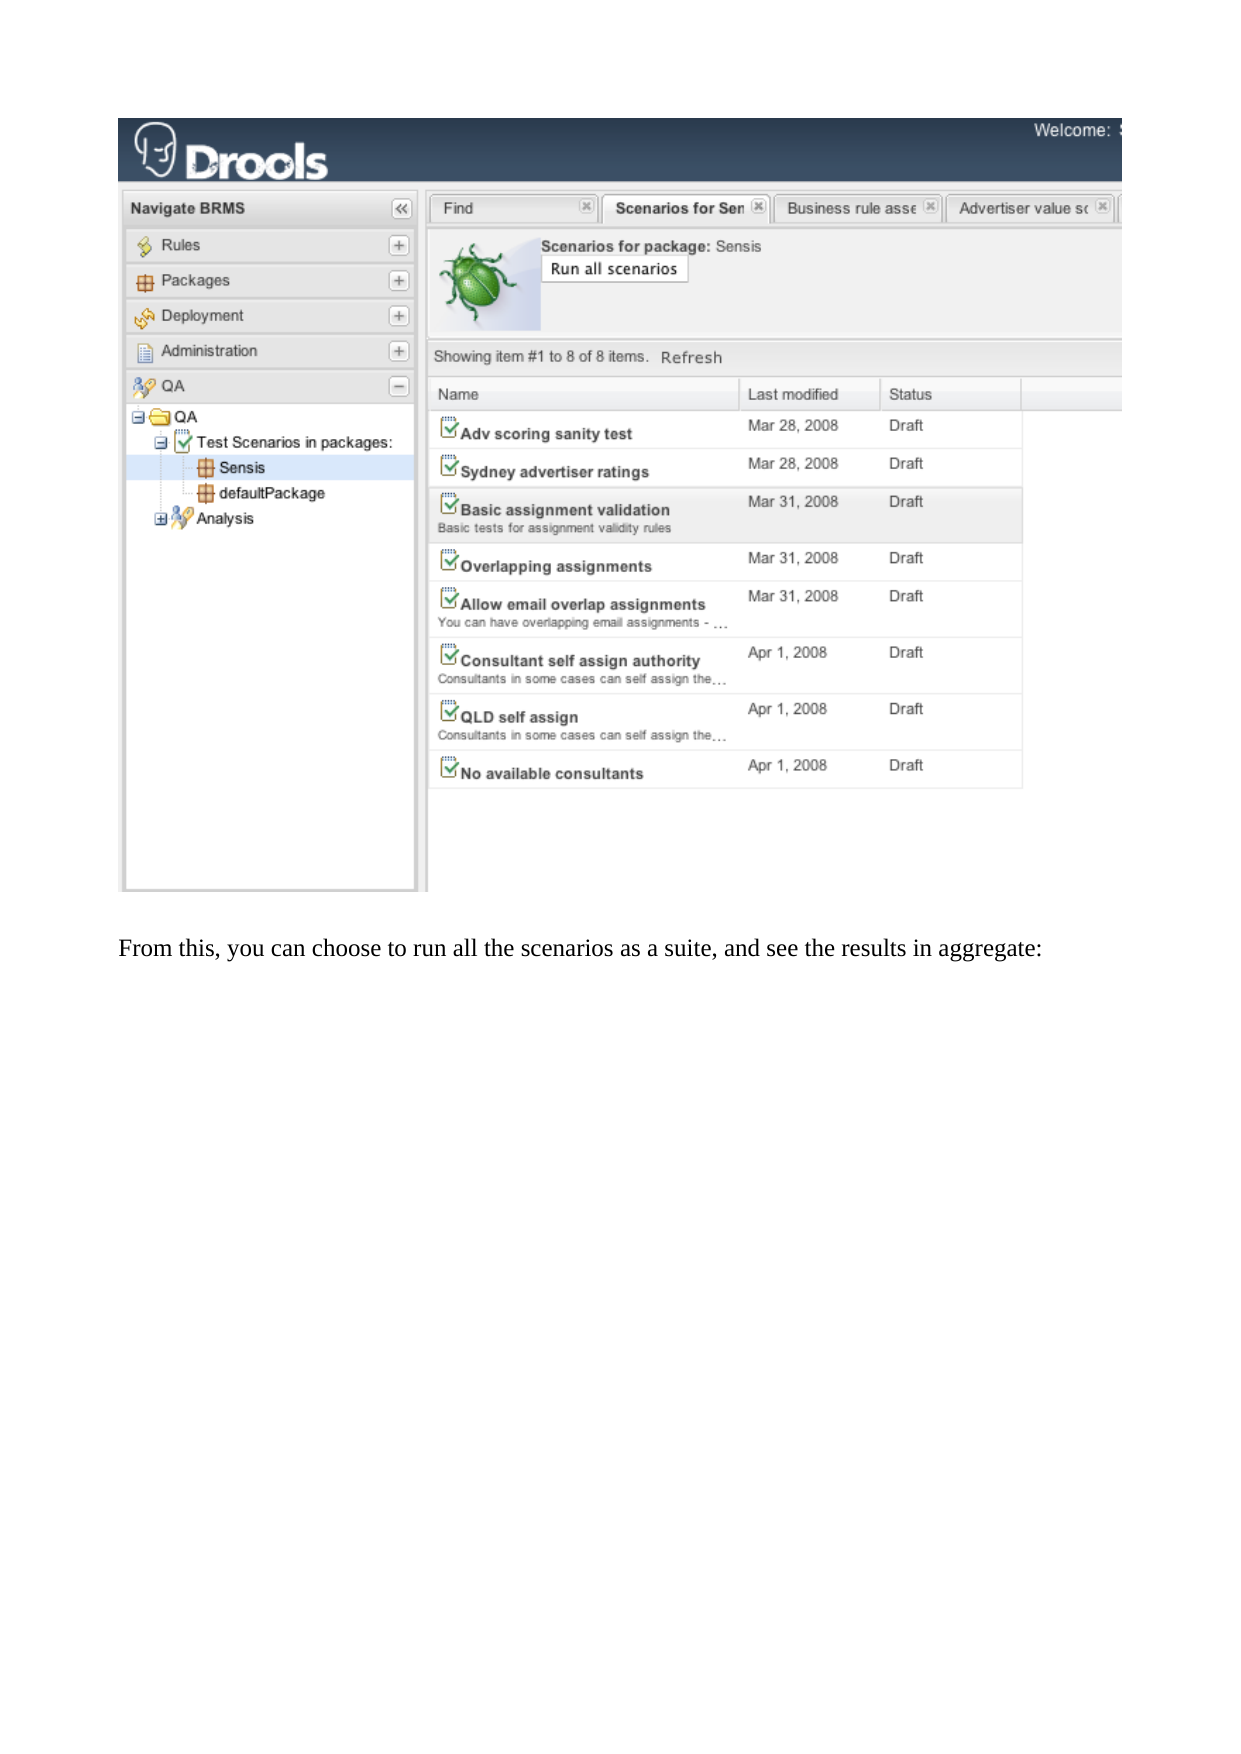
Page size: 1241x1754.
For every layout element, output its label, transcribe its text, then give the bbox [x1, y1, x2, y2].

text From this, you can choose to run all the scenarios as a suite, and see the results in aggregate: [118, 933, 1122, 962]
picture [118, 118, 1122, 892]
